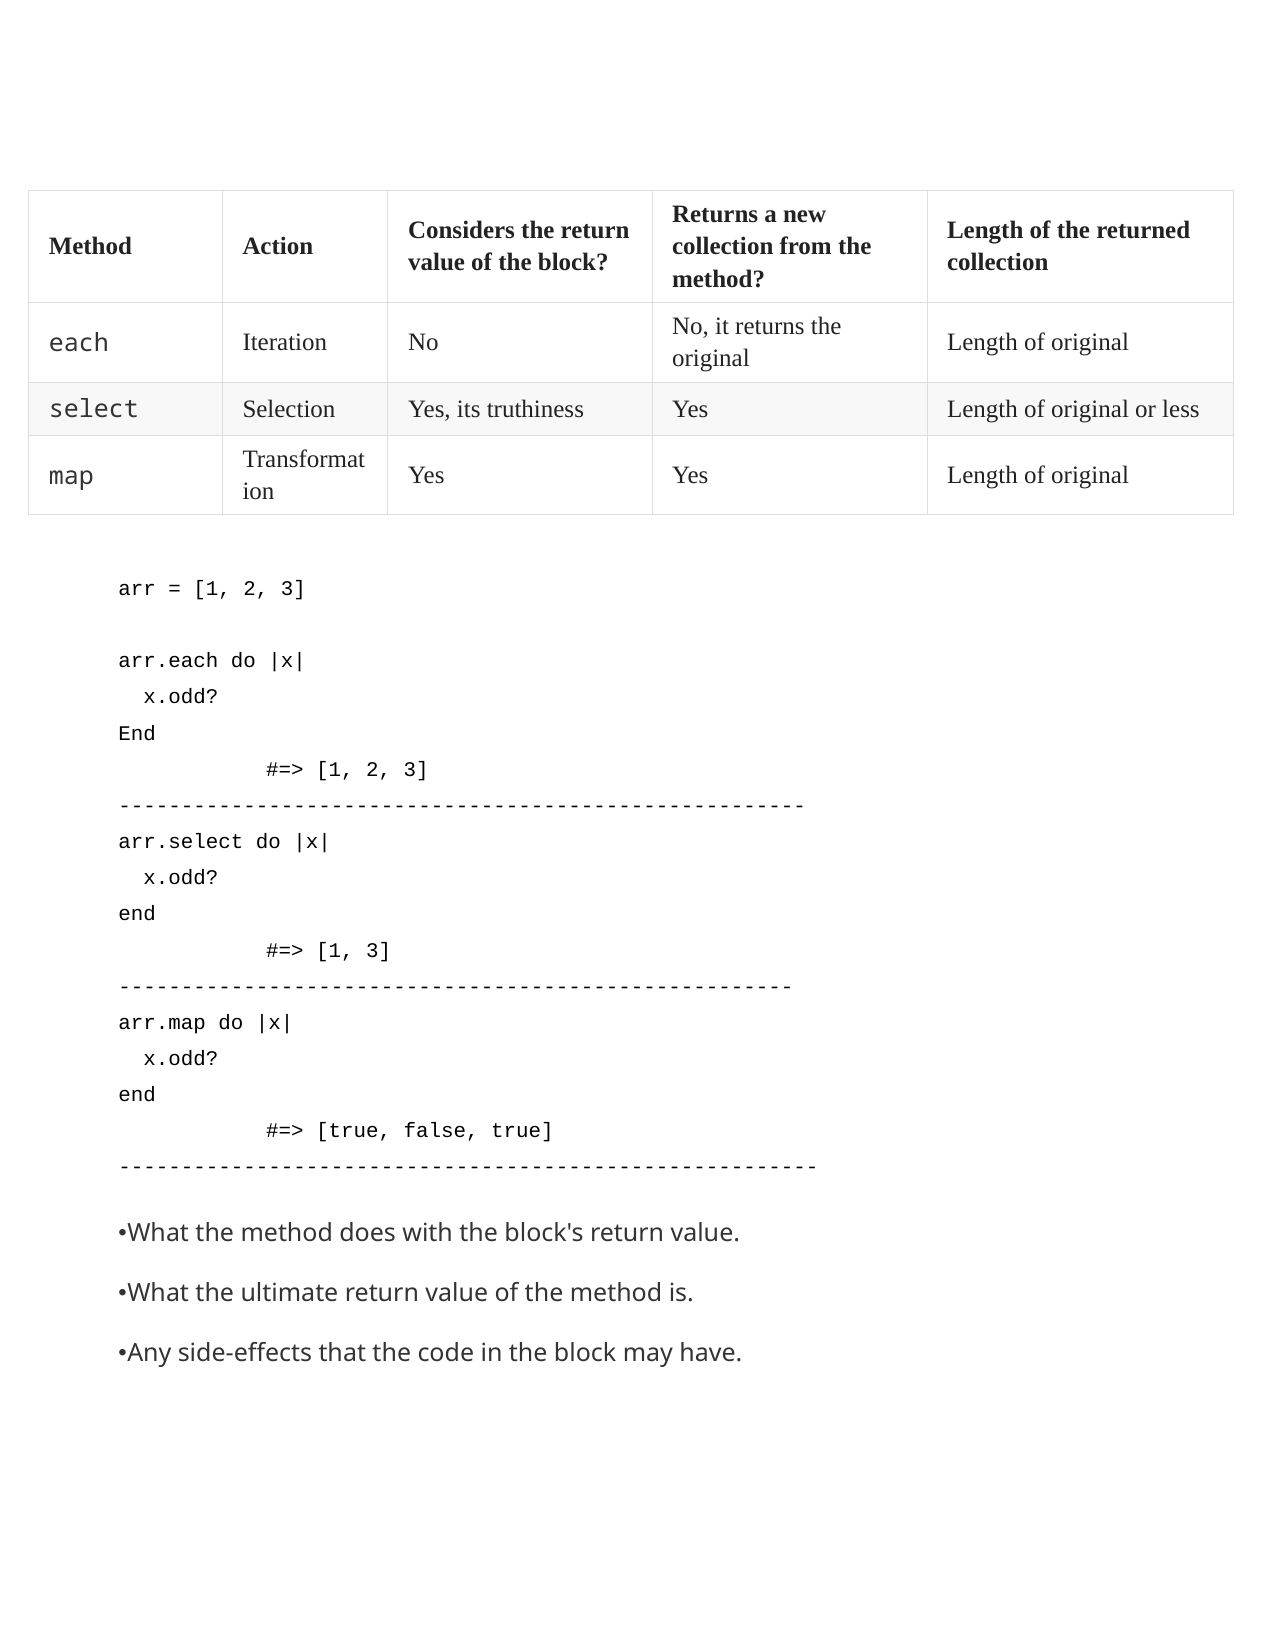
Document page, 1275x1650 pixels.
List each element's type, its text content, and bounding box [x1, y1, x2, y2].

text end [118, 903, 1157, 927]
text ------------------------------------------------------- [118, 795, 1157, 819]
table_cell select [29, 383, 222, 434]
table_header Action [223, 191, 387, 302]
table_cell each [29, 303, 222, 382]
table_cell Yes [653, 436, 927, 514]
table_cell Yes, its truthiness [388, 383, 652, 434]
text arr.each do |x| [118, 650, 1157, 674]
table_cell Yes [653, 383, 927, 434]
text #=> [1, 3] [118, 939, 1157, 963]
table_cell Length of original or less [928, 383, 1233, 434]
table_cell Transformation [223, 436, 387, 514]
text #=> [1, 2, 3] [118, 759, 1157, 782]
text x.odd? [118, 1048, 1157, 1072]
table_cell No, it returns the original [653, 303, 927, 382]
list Any side-effects that the code in the block may have. [118, 1334, 1157, 1368]
text -------------------------------------------------------- [118, 1156, 1157, 1180]
table_header Length of the returned collection [928, 191, 1233, 302]
text arr.select do |x| [118, 831, 1157, 855]
table_header Method [29, 191, 222, 302]
text #=> [true, false, true] [118, 1120, 1157, 1144]
text ------------------------------------------------------ [118, 976, 1157, 999]
table_cell Iteration [223, 303, 387, 382]
list What the ultimate return value of the method is. [118, 1275, 1157, 1309]
table_cell Length of original [928, 436, 1233, 514]
table_cell Selection [223, 383, 387, 434]
table_cell map [29, 436, 222, 514]
table_cell No [388, 303, 652, 382]
table_cell Length of original [928, 303, 1233, 382]
text End [118, 723, 1157, 746]
text arr = [1, 2, 3] [118, 578, 1157, 602]
list What the method does with the block's return value. [118, 1215, 1157, 1249]
text x.odd? [118, 687, 1157, 710]
text x.odd? [118, 867, 1157, 891]
table_header Considers the return value of the block? [388, 191, 652, 302]
text arr.map do |x| [118, 1012, 1157, 1036]
table_cell Yes [388, 436, 652, 514]
table_header Returns a new collection from the method? [653, 191, 927, 302]
text end [118, 1084, 1157, 1108]
